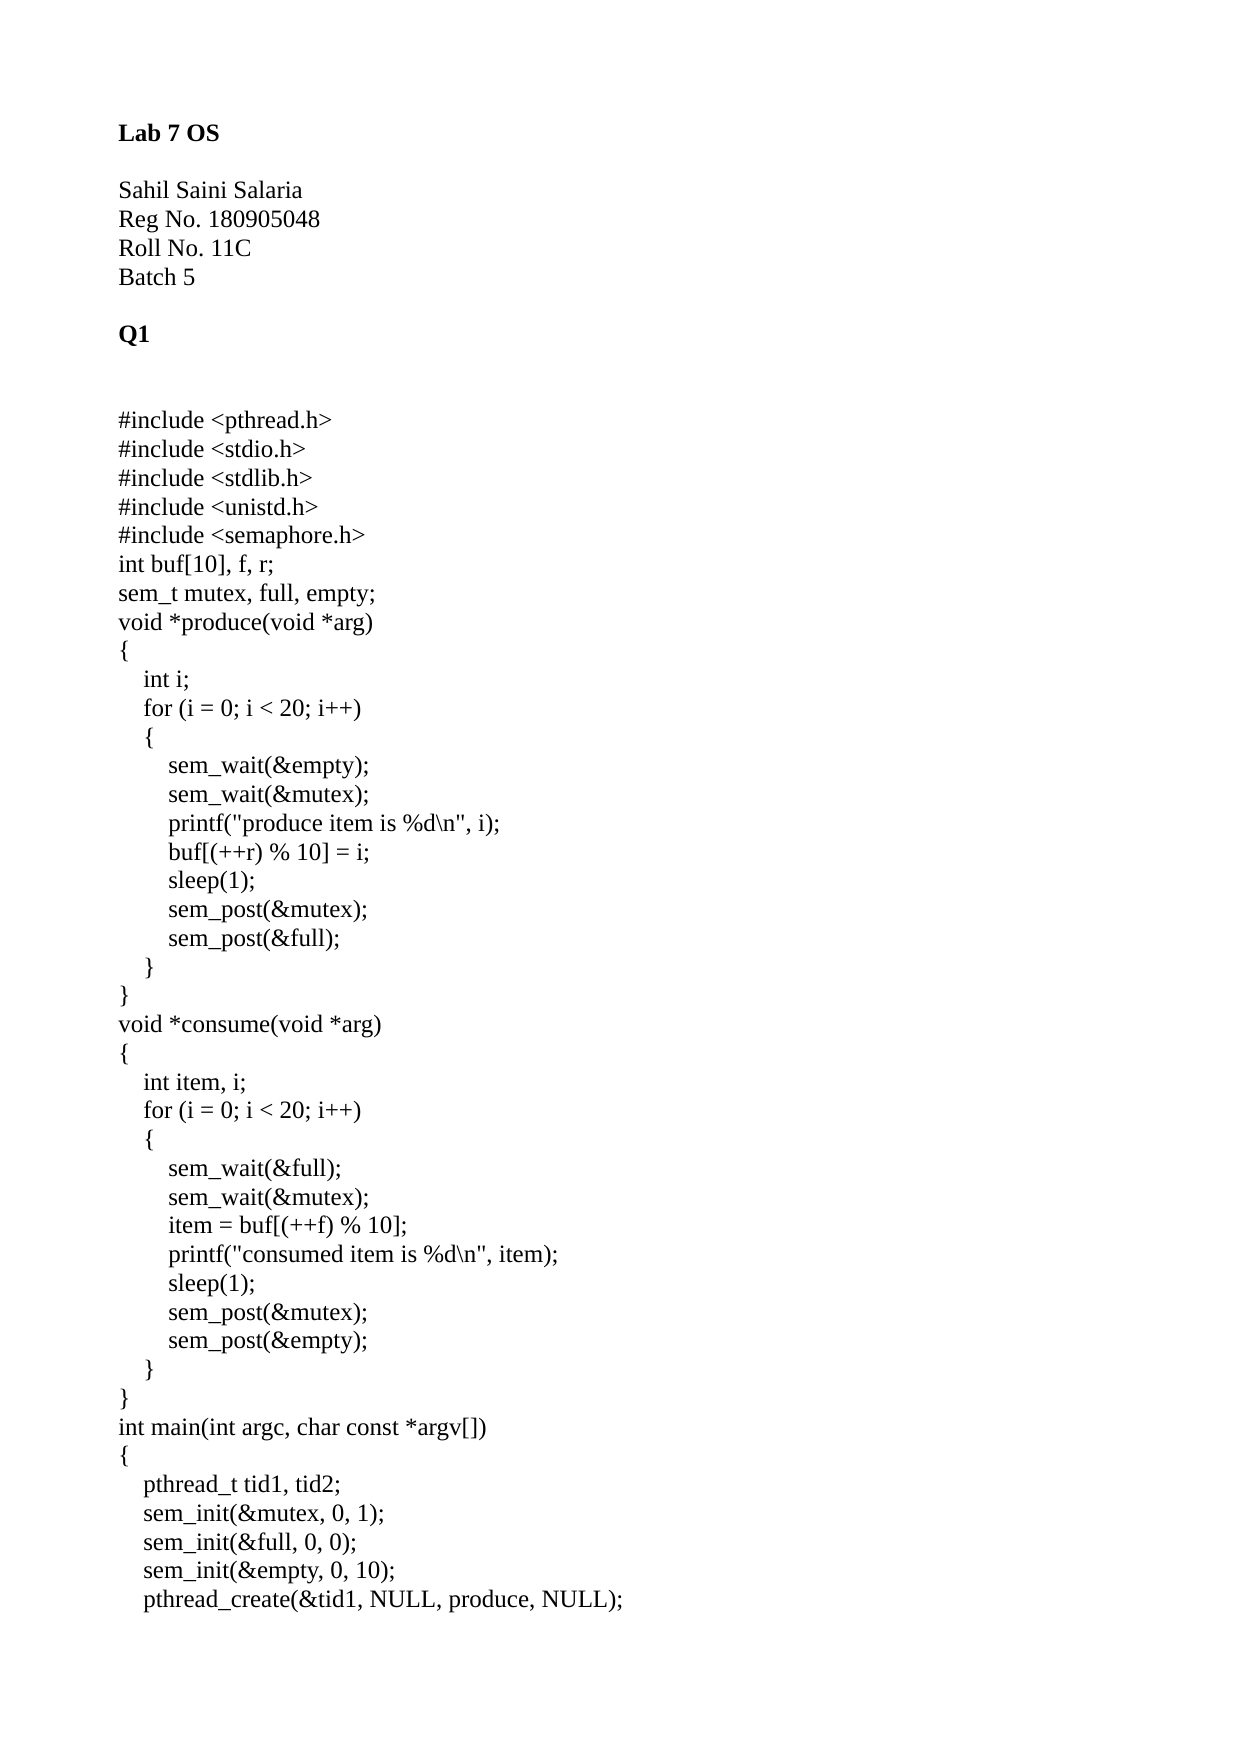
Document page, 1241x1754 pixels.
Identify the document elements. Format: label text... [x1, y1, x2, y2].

text { [118, 1038, 1122, 1067]
text for (i = 0; i < 20; i++) [118, 1096, 1122, 1124]
text } [118, 981, 1122, 1009]
text #include <stdlib.h> [118, 463, 1122, 492]
text printf("produce item is %d\n", i); [118, 808, 1122, 837]
text #include <pthread.h> [118, 406, 1122, 434]
text Batch 5 [118, 262, 1122, 291]
text int main(int argc, char const *argv[]) [118, 1412, 1122, 1441]
text item = buf[(++f) % 10]; [118, 1211, 1122, 1239]
text sleep(1); [118, 866, 1122, 894]
text int buf[10], f, r; [118, 549, 1122, 578]
text sem_init(&empty, 0, 10); [118, 1556, 1122, 1584]
text Q1 [118, 319, 1122, 348]
text sem_wait(&full); [118, 1153, 1122, 1182]
text #include <stdio.h> [118, 434, 1122, 463]
text buf[(++r) % 10] = i; [118, 837, 1122, 866]
text sem_init(&mutex, 0, 1); [118, 1498, 1122, 1527]
text int item, i; [118, 1067, 1122, 1096]
text { [118, 722, 1122, 751]
text } [118, 952, 1122, 981]
text Sahil Saini Salaria [118, 147, 1122, 204]
text #include <unistd.h> [118, 492, 1122, 521]
text void *produce(void *arg) [118, 607, 1122, 636]
text Reg No. 180905048 [118, 204, 1122, 233]
text { [118, 636, 1122, 664]
text pthread_t tid1, tid2; [118, 1469, 1122, 1498]
text pthread_create(&tid1, NULL, produce, NULL); [118, 1584, 1122, 1613]
text { [118, 1441, 1122, 1469]
text sem_wait(&mutex); [118, 1182, 1122, 1211]
text #include <semaphore.h> [118, 521, 1122, 549]
text sleep(1); [118, 1268, 1122, 1297]
text sem_wait(&empty); [118, 751, 1122, 779]
text Roll No. 11C [118, 233, 1122, 262]
text sem_wait(&mutex); [118, 779, 1122, 808]
text sem_post(&mutex); [118, 1297, 1122, 1326]
text sem_init(&full, 0, 0); [118, 1527, 1122, 1556]
text sem_post(&mutex); [118, 894, 1122, 923]
text { [118, 1124, 1122, 1153]
text sem_post(&empty); [118, 1326, 1122, 1354]
text void *consume(void *arg) [118, 1009, 1122, 1038]
text Lab 7 OS [118, 118, 1122, 147]
text } [118, 1383, 1122, 1412]
text sem_post(&full); [118, 923, 1122, 952]
text sem_t mutex, full, empty; [118, 578, 1122, 607]
text int i; [118, 664, 1122, 693]
text } [118, 1354, 1122, 1383]
text printf("consumed item is %d\n", item); [118, 1239, 1122, 1268]
text for (i = 0; i < 20; i++) [118, 693, 1122, 722]
